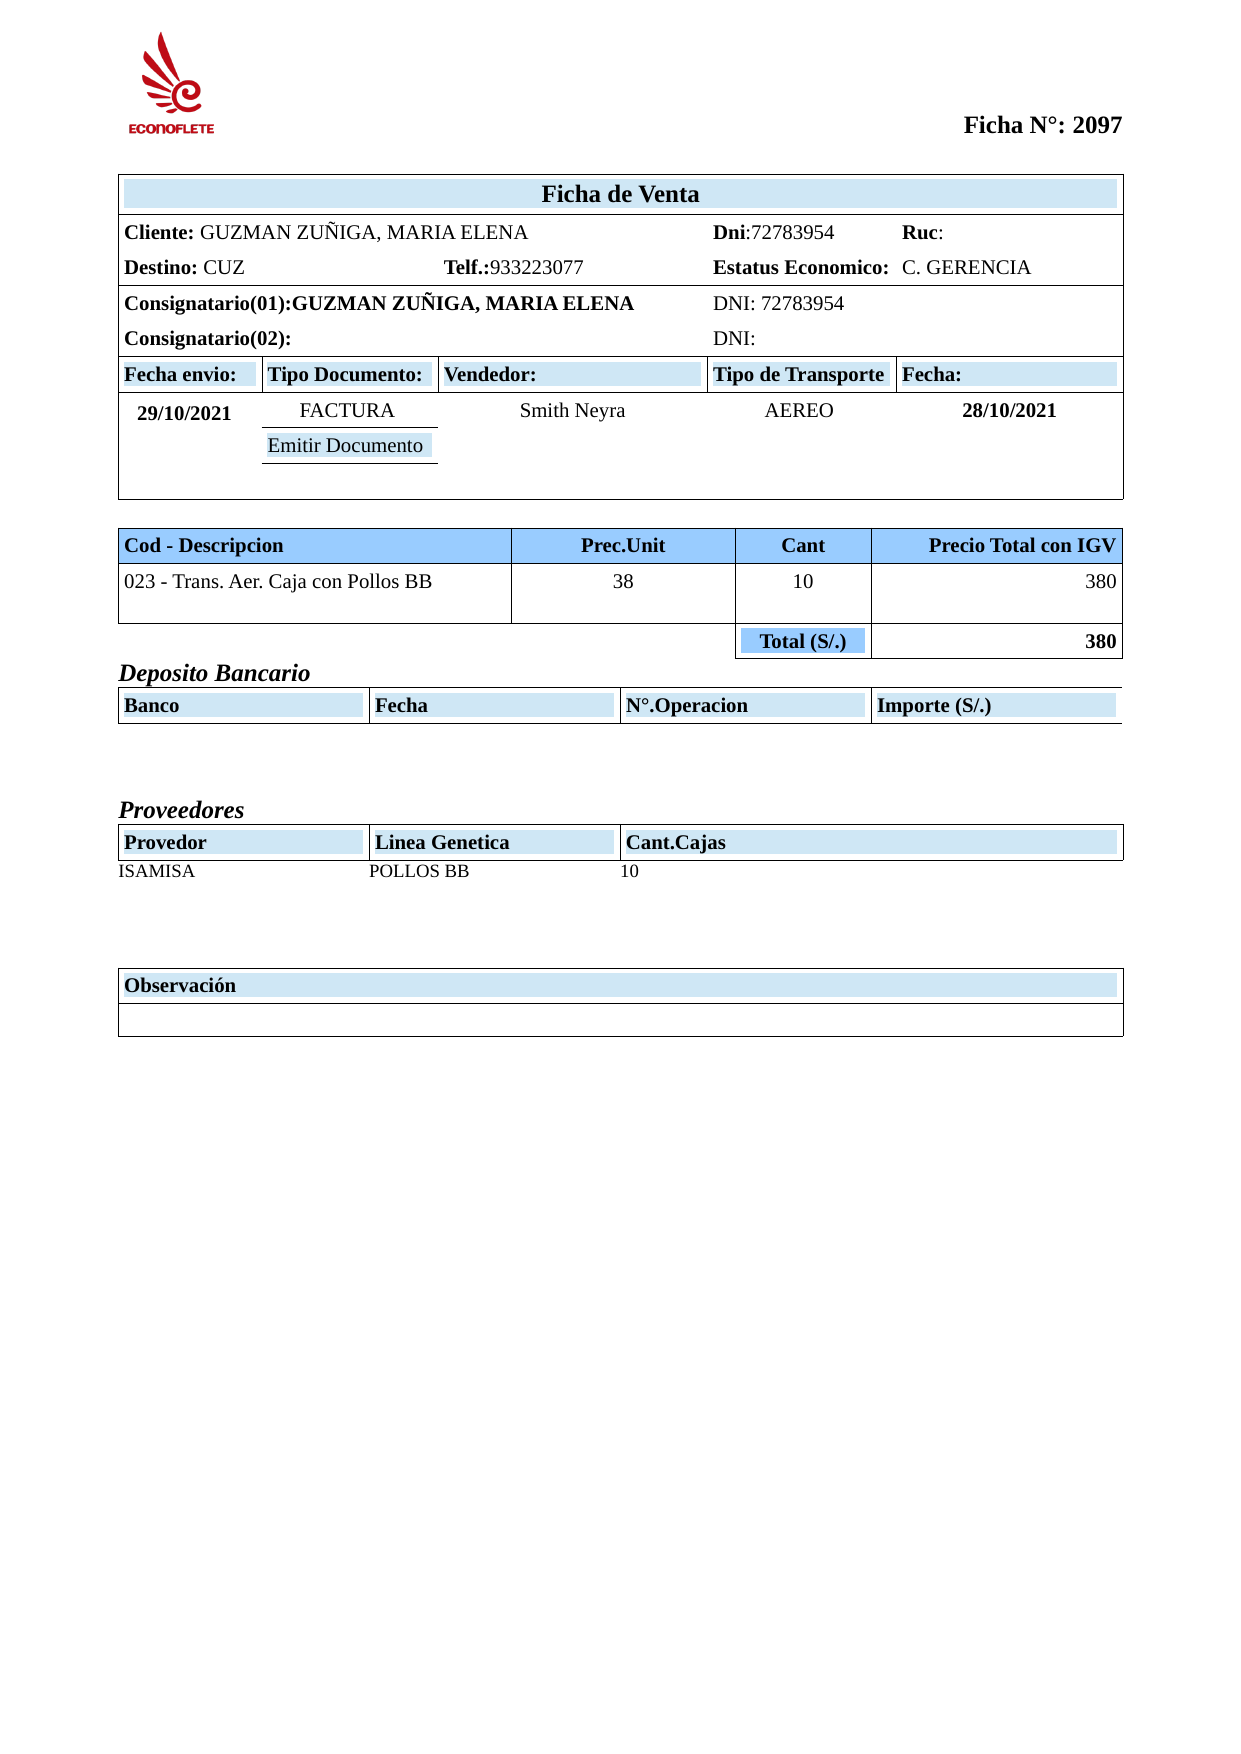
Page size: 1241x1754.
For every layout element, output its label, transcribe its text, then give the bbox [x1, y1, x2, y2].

table_cell 10 [736, 564, 871, 623]
table_cell POLLOS BB [369, 861, 620, 881]
table_cell Cliente: GUZMAN ZUÑIGA, MARIA ELENA [119, 215, 707, 249]
table_cell [369, 881, 620, 903]
table_cell 29/10/2021 [119, 393, 262, 498]
table_cell ISAMISA [118, 861, 369, 881]
table_cell 380 [872, 564, 1122, 623]
table_cell 10 [620, 861, 1123, 881]
table_cell [620, 946, 1123, 967]
table_header Precio Total con IGV [872, 529, 1122, 563]
table_cell [369, 724, 620, 747]
table_cell [620, 924, 1123, 946]
table_cell [620, 724, 871, 747]
table_cell AEREO [707, 393, 896, 498]
table_header Cod - Descripcion [119, 529, 511, 563]
text Deposito Bancario [118, 658, 1122, 687]
table_header Cant.Cajas [621, 825, 1123, 859]
table_cell 380 [872, 624, 1122, 658]
table_cell [118, 946, 369, 967]
table_header Prec.Unit [512, 529, 735, 563]
table_cell DNI: [707, 321, 1123, 356]
table_header Banco [119, 688, 369, 723]
table_cell [620, 771, 871, 795]
table_cell [871, 771, 1122, 795]
picture [118, 31, 225, 134]
table_cell FACTURA [262, 393, 438, 427]
table_cell [118, 771, 369, 795]
table_cell [118, 903, 369, 924]
table_cell [871, 724, 1122, 747]
table_cell Consignatario(01):GUZMAN ZUÑIGA, MARIA ELENA [119, 286, 707, 321]
table_header Fecha [370, 688, 620, 723]
table_cell DNI: 72783954 [707, 286, 1123, 321]
table_cell [118, 924, 369, 946]
table_cell Vendedor: [439, 357, 707, 392]
table_cell Consignatario(02): [119, 321, 707, 356]
table_cell [369, 903, 620, 924]
table_header Observación [119, 969, 1123, 1003]
table_cell Destino: CUZ [119, 249, 438, 285]
table_header Importe (S/.) [872, 688, 1122, 723]
table_cell [871, 747, 1122, 771]
table_cell [369, 771, 620, 795]
table_cell [369, 924, 620, 946]
table_cell Fecha envio: [119, 357, 262, 392]
text Proveedores [118, 795, 1122, 824]
table_header Linea Genetica [370, 825, 620, 859]
table_cell Emitir Documento [262, 428, 438, 463]
table_cell [262, 464, 438, 498]
table_cell [511, 624, 735, 658]
table_cell [369, 747, 620, 771]
table_cell [118, 881, 369, 903]
table_cell Smith Neyra [438, 393, 707, 498]
table_cell [119, 1004, 1123, 1036]
table_cell 28/10/2021 [896, 393, 1123, 498]
table_cell [620, 903, 1123, 924]
table_cell [118, 747, 369, 771]
table_cell [369, 946, 620, 967]
table_header Provedor [119, 825, 369, 859]
table_cell 38 [512, 564, 735, 623]
table_cell Tipo Documento: [263, 357, 438, 392]
table_cell Tipo de Transporte [708, 357, 896, 392]
table_header Cant [736, 529, 871, 563]
table_header N°.Operacion [621, 688, 871, 723]
table_cell Dni:72783954 [707, 215, 896, 249]
table_cell 023 - Trans. Aer. Caja con Pollos BB [119, 564, 511, 623]
table_cell Ruc: [896, 215, 1123, 249]
table_cell [620, 747, 871, 771]
table_header Ficha de Venta [119, 175, 1123, 214]
table_cell [620, 881, 1123, 903]
table_cell C. GERENCIA [896, 249, 1123, 285]
table_cell [118, 624, 511, 658]
table_cell Total (S/.) [736, 624, 871, 658]
table_cell Telf.:933223077 [438, 249, 707, 285]
table_cell Estatus Economico: [707, 249, 896, 285]
table_cell Fecha: [897, 357, 1123, 392]
table_cell [118, 724, 369, 747]
